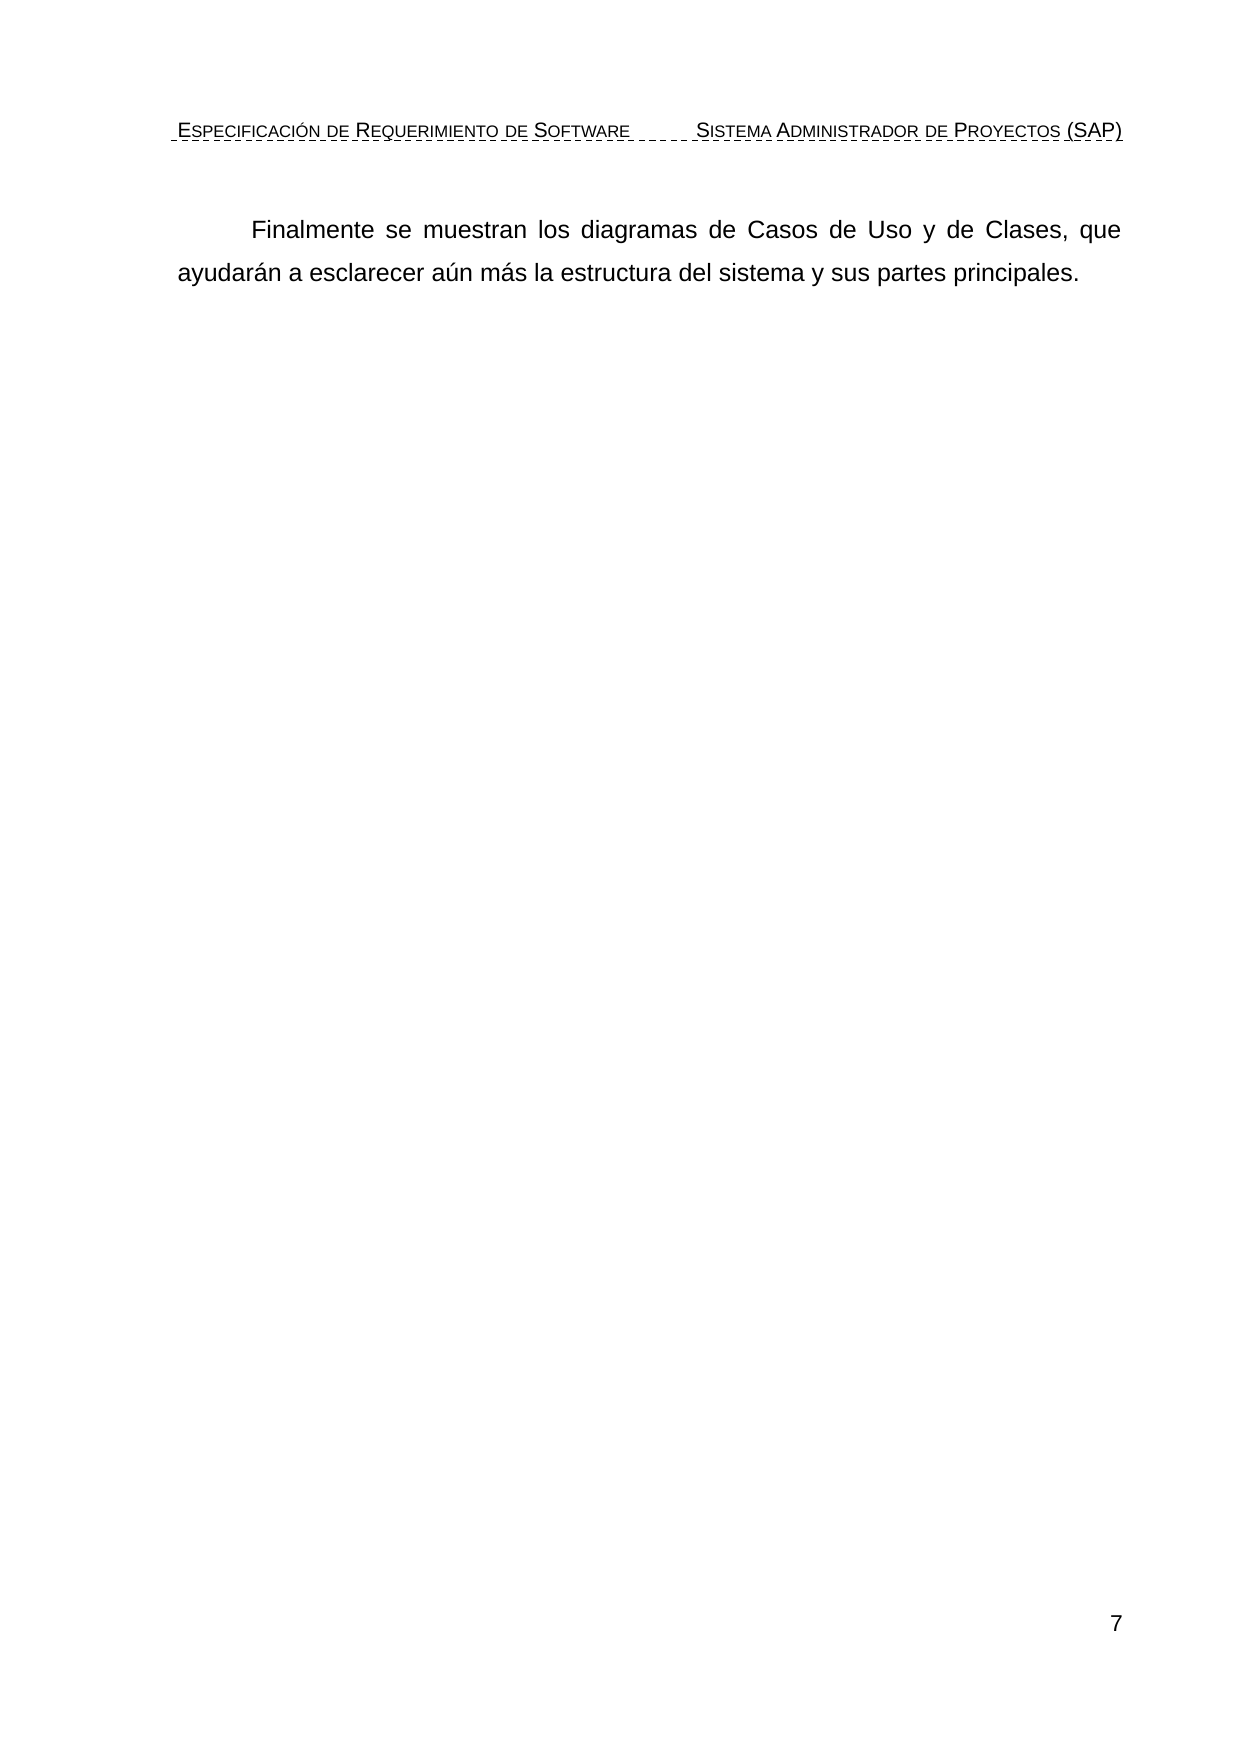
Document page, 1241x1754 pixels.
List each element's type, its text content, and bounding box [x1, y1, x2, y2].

text Finalmente se muestran los diagramas de Casos de Uso y de Clases, que ayudarán a esclarecer aún más la estructura del sistema y sus partes principales. [177, 215, 1122, 287]
